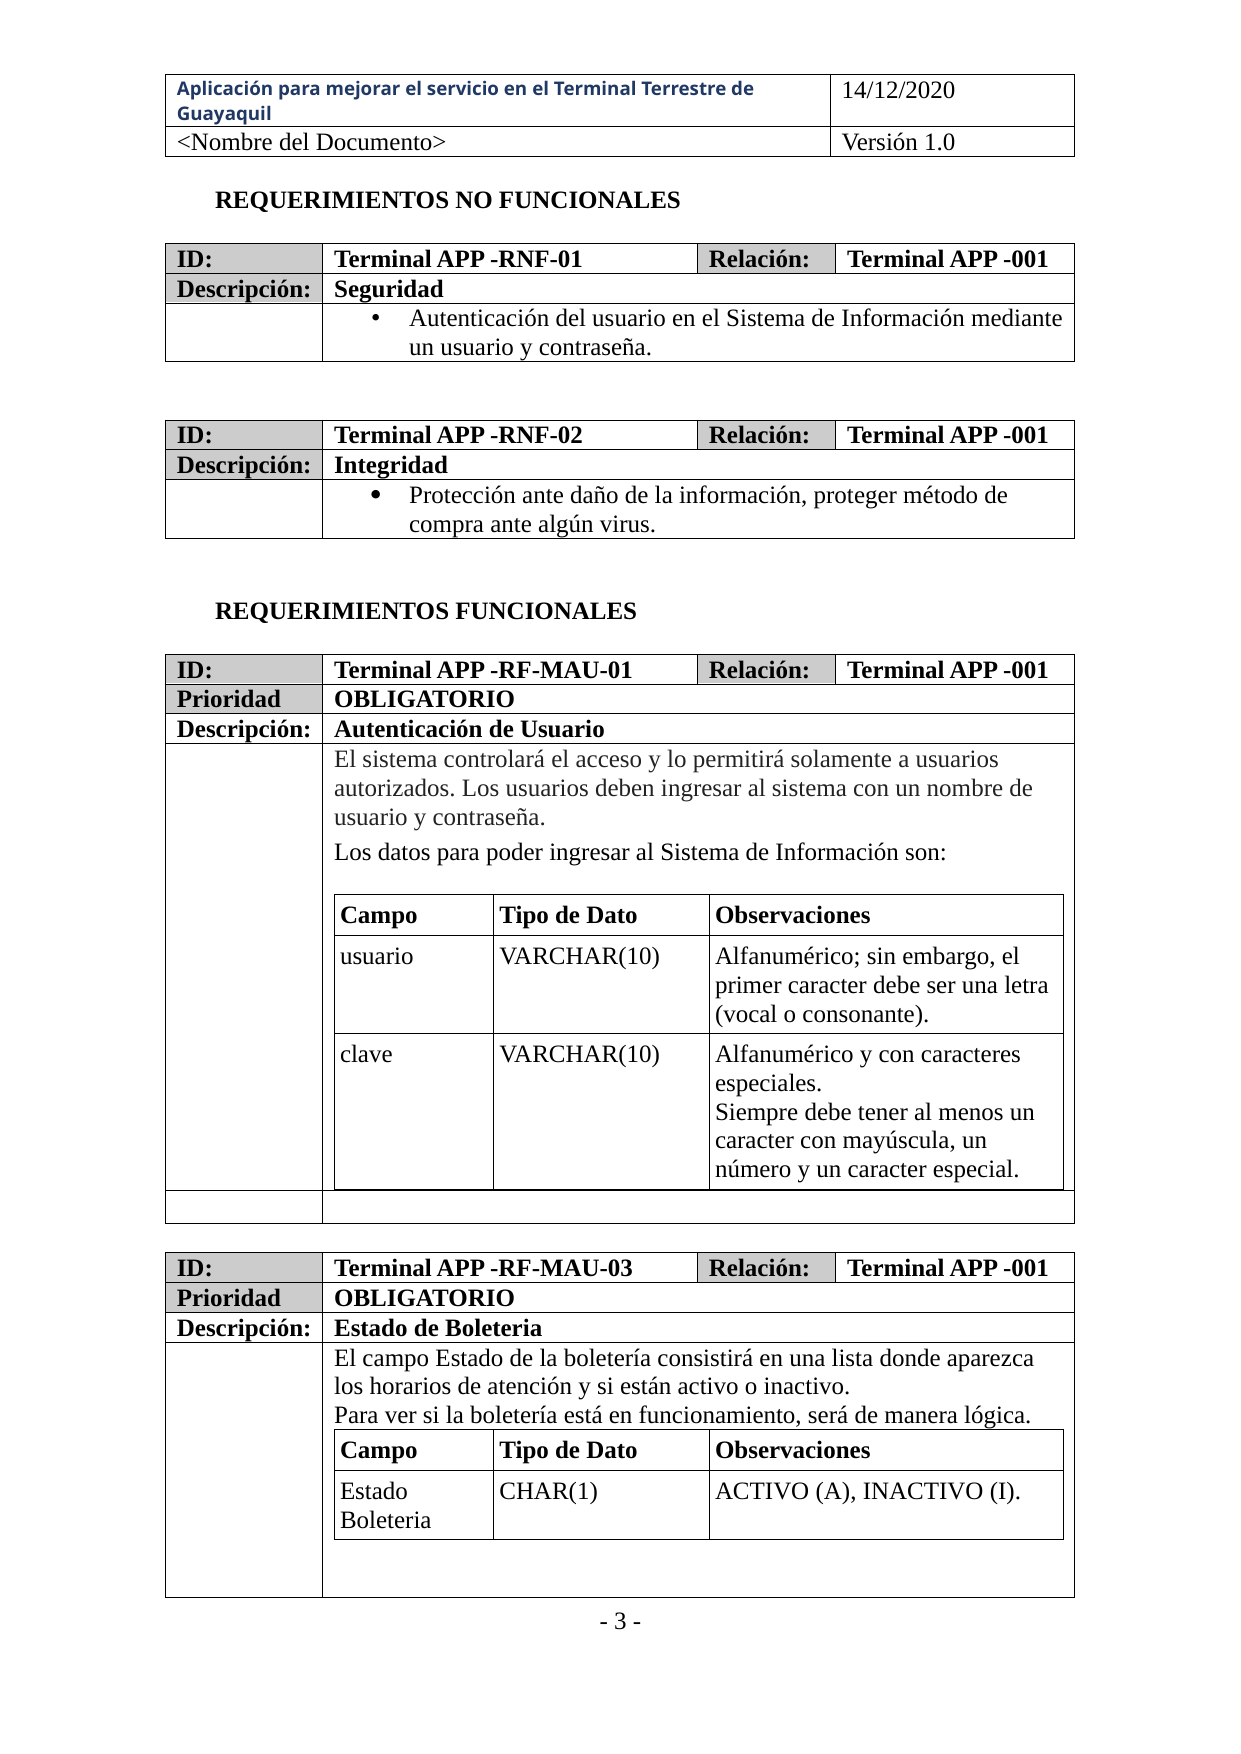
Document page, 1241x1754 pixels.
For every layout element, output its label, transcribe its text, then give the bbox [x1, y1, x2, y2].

table_cell Descripción: [166, 714, 322, 743]
table_cell [166, 1343, 322, 1597]
table_header Relación: [698, 1253, 835, 1282]
table_cell El sistema controlará el acceso y lo permitirá solamente a usuarios autorizados. Los usuarios deben ingresar al sistema con un nombre de usuario y contraseña. Los datos para poder ingresar al Sistema de Información son: [323, 744, 1074, 1189]
table_cell Protección ante daño de la información, proteger método de compra ante algún virus. [323, 480, 1074, 538]
table_header ID: [166, 1253, 322, 1282]
table_cell Alfanumérico; sin embargo, el primer caracter debe ser una letra (vocal o consonante). [710, 936, 1063, 1033]
table_header Terminal APP -001 [836, 1253, 1074, 1282]
table_header Terminal APP -RF-MAU-01 [323, 655, 697, 683]
table_header Campo [335, 1430, 493, 1470]
table_header Terminal APP -001 [836, 421, 1074, 449]
table_cell El campo Estado de la boletería consistirá en una lista donde aparezca los horarios de atención y si están activo o inactivo. Para ver si la boletería está en funcionamiento, será de manera lógica. [323, 1343, 1074, 1597]
table_cell VARCHAR(10) [494, 1034, 709, 1189]
table_cell usuario [335, 936, 493, 1033]
table_cell Descripción: [166, 450, 322, 479]
table_cell Autenticación del usuario en el Sistema de Información mediante un usuario y contraseña. [323, 304, 1074, 361]
table_cell Prioridad [166, 685, 322, 713]
table_cell [166, 480, 322, 538]
table_cell Descripción: [166, 274, 322, 302]
table_cell Prioridad [166, 1283, 322, 1312]
table_cell [166, 304, 322, 361]
table_header Terminal APP -001 [836, 244, 1074, 273]
table_header Campo [335, 895, 493, 935]
table_header Relación: [698, 655, 835, 683]
table_cell Descripción: [166, 1313, 322, 1342]
table_cell OBLIGATORIO [323, 1283, 1074, 1312]
table_header Terminal APP -001 [836, 655, 1074, 683]
table_cell Seguridad [323, 274, 1074, 302]
table_header Tipo de Dato [494, 895, 709, 935]
table_cell [166, 1191, 322, 1222]
table_header Relación: [698, 421, 835, 449]
table_header Observaciones [710, 1430, 1063, 1470]
text REQUERIMIENTOS FUNCIONALES [215, 596, 1063, 625]
table_cell Estado Boleteria [335, 1471, 493, 1539]
table_cell clave [335, 1034, 493, 1189]
table_cell ACTIVO (A), INACTIVO (I). [710, 1471, 1063, 1539]
table_cell CHAR(1) [494, 1471, 709, 1539]
table_header Terminal APP -RF-MAU-03 [323, 1253, 697, 1282]
table_header Terminal APP -RNF-02 [323, 421, 697, 449]
table_header Tipo de Dato [494, 1430, 709, 1470]
table_cell Autenticación de Usuario [323, 714, 1074, 743]
table_header ID: [166, 421, 322, 449]
table_header Observaciones [710, 895, 1063, 935]
table_cell Estado de Boleteria [323, 1313, 1074, 1342]
text REQUERIMIENTOS NO FUNCIONALES [215, 185, 1063, 214]
table_cell [323, 1191, 1074, 1222]
table_cell OBLIGATORIO [323, 685, 1074, 713]
table_cell [166, 744, 322, 1189]
table_header Terminal APP -RNF-01 [323, 244, 697, 273]
table_cell Alfanumérico y con caracteres especiales. Siempre debe tener al menos un caracter con mayúscula, un número y un caracter especial. [710, 1034, 1063, 1189]
table_cell Integridad [323, 450, 1074, 479]
table_header ID: [166, 655, 322, 683]
table_header Relación: [698, 244, 835, 273]
table_header ID: [166, 244, 322, 273]
table_cell VARCHAR(10) [494, 936, 709, 1033]
